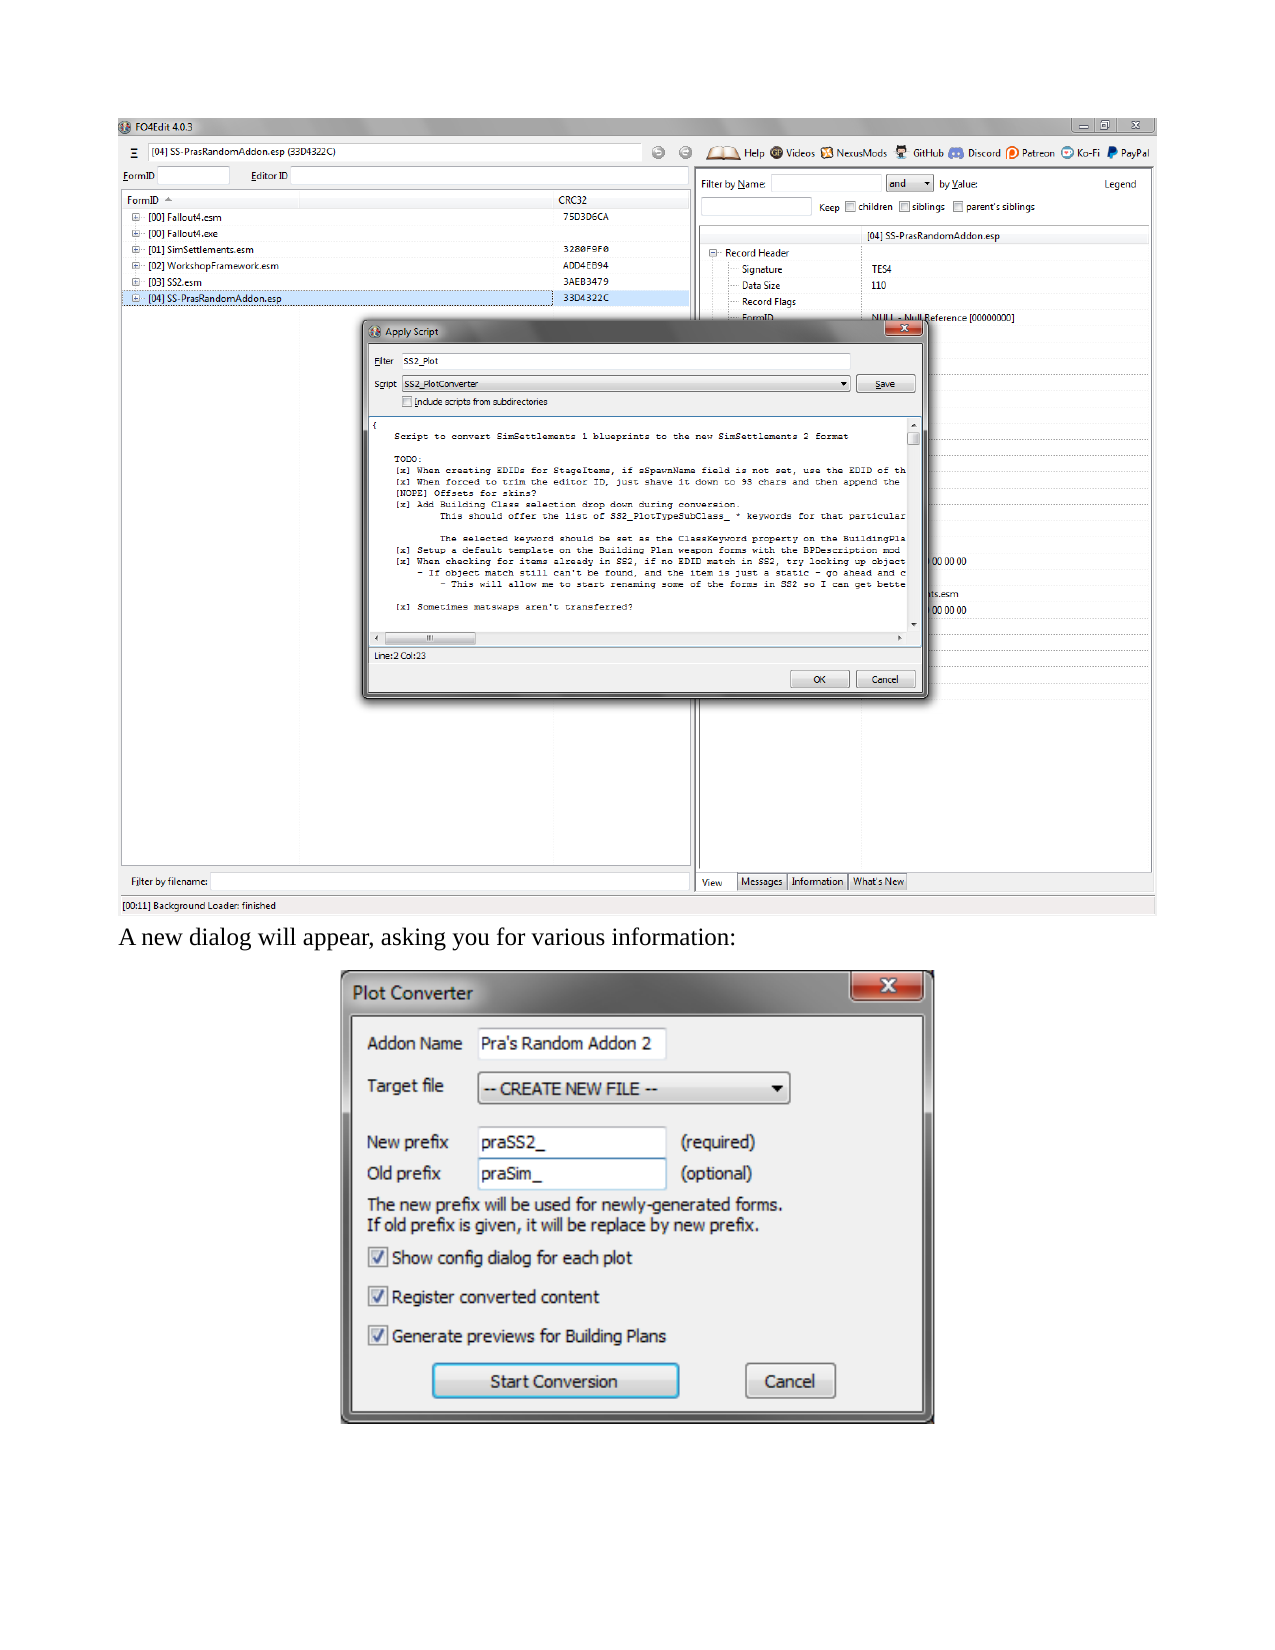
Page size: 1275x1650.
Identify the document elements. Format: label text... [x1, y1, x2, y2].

picture [340, 970, 935, 1424]
picture [118, 118, 1157, 916]
text A new dialog will appear, asking you for various information: [118, 916, 1157, 950]
